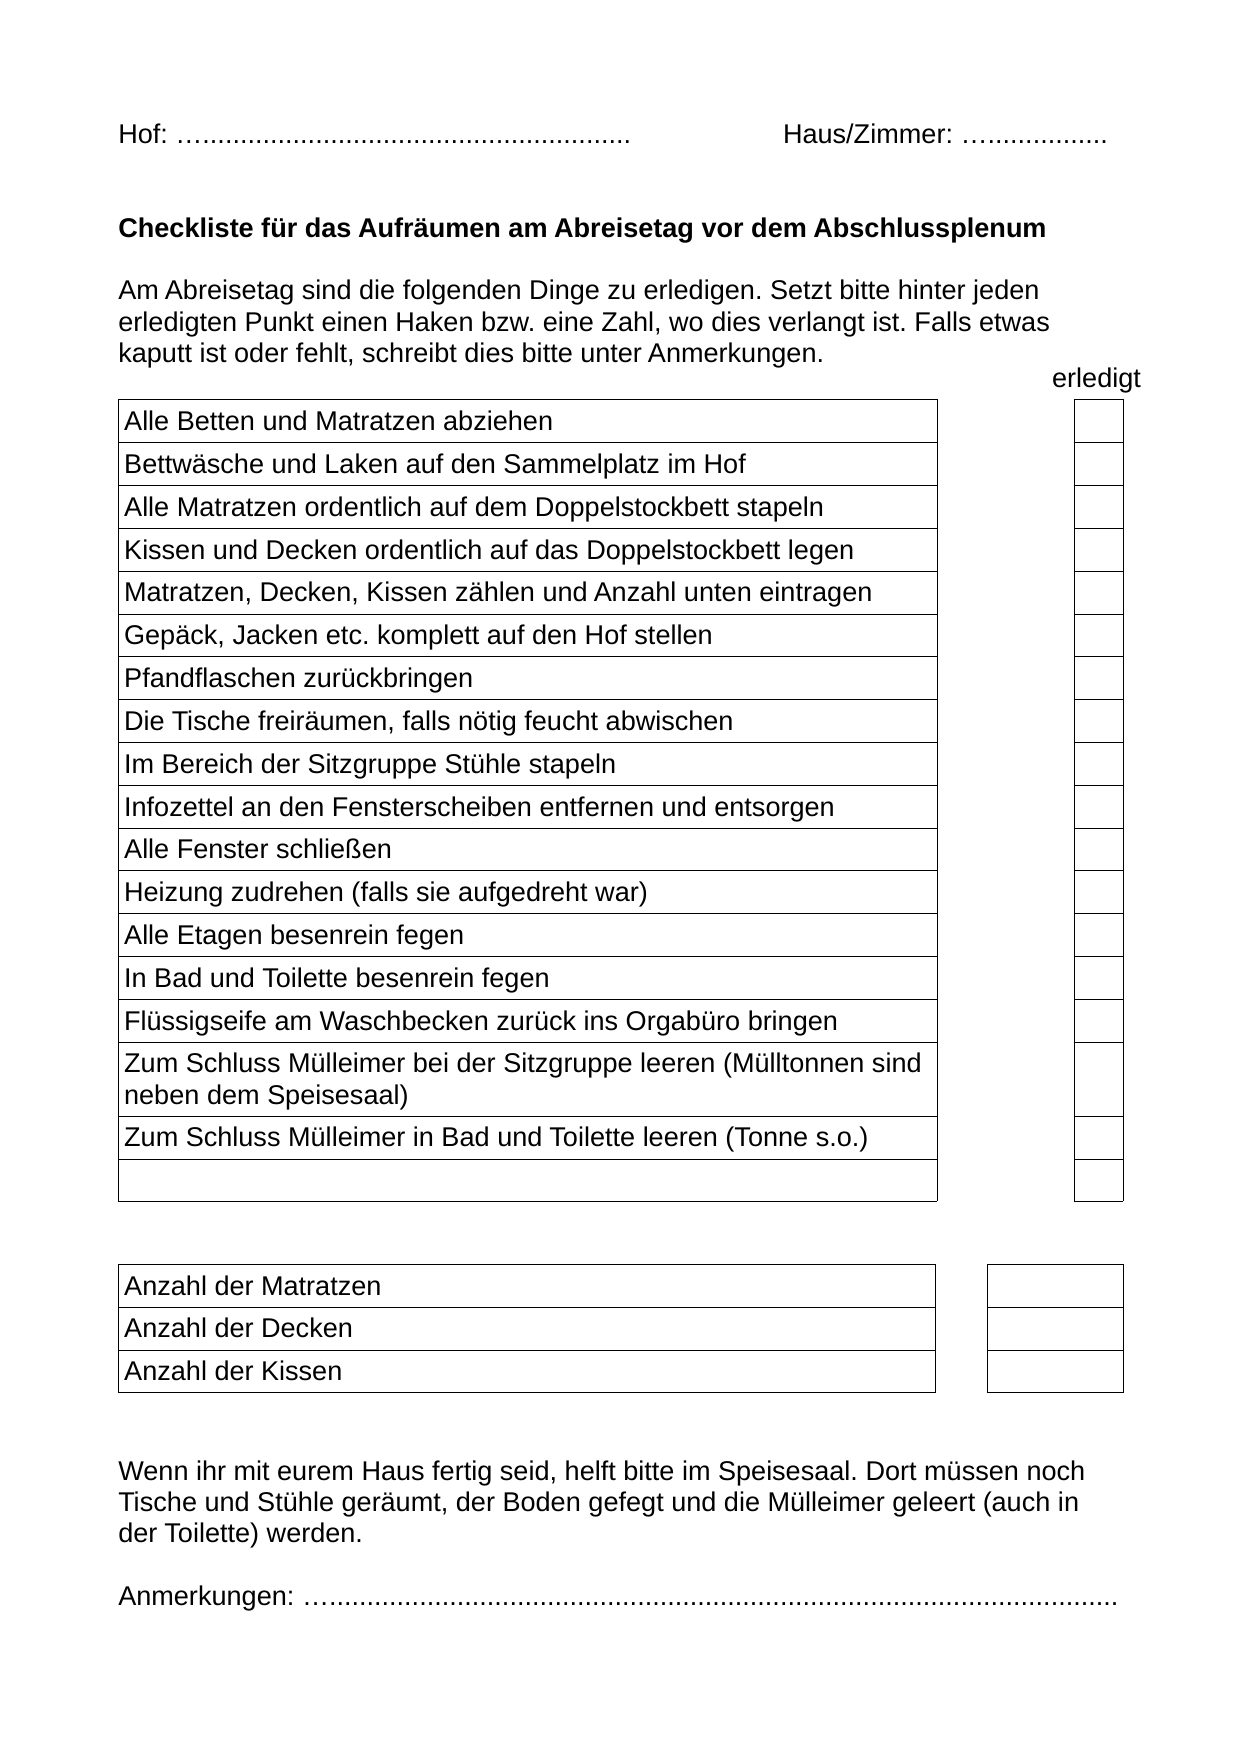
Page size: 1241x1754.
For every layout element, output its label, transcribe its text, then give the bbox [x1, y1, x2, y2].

table_cell Die Tische freiräumen, falls nötig feucht abwischen [119, 700, 937, 742]
table_cell Im Bereich der Sitzgruppe Stühle stapeln [119, 743, 937, 785]
table_cell Infozettel an den Fensterscheiben entfernen und entsorgen [119, 786, 937, 827]
table_cell In Bad und Toilette besenrein fegen [119, 957, 937, 999]
table_cell [938, 656, 1074, 699]
text Hof: …......................................................... Haus/Zimmer: …................ [118, 118, 1122, 149]
table_cell [938, 999, 1074, 1042]
table_header [938, 399, 1074, 442]
table_cell [938, 785, 1074, 827]
table_header Alle Betten und Matratzen abziehen [119, 400, 937, 442]
table_cell Anzahl der Decken [119, 1308, 935, 1349]
table_cell [938, 870, 1074, 913]
table_cell [938, 699, 1074, 742]
table_cell Zum Schluss Mülleimer in Bad und Toilette leeren (Tonne s.o.) [119, 1117, 937, 1158]
table_cell Anzahl der Kissen [119, 1351, 935, 1392]
table_cell [938, 1042, 1074, 1116]
table_cell Flüssigseife am Waschbecken zurück ins Orgabüro bringen [119, 1000, 937, 1042]
table_cell [1075, 615, 1123, 656]
table_cell Zum Schluss Mülleimer bei der Sitzgruppe leeren (Mülltonnen sind neben dem Speisesaal) [119, 1043, 937, 1116]
table_header [1075, 400, 1123, 442]
table_cell [938, 828, 1074, 870]
table_cell [1075, 914, 1123, 956]
table_cell [938, 956, 1074, 999]
table_cell [988, 1308, 1123, 1349]
table_header [988, 1265, 1123, 1307]
table_cell Pfandflaschen zurückbringen [119, 657, 937, 699]
table_cell [936, 1307, 987, 1349]
text Anmerkungen: …......................................................................................................... [118, 1580, 1122, 1611]
table_cell [1075, 700, 1123, 742]
table_cell Kissen und Decken ordentlich auf das Doppelstockbett legen [119, 529, 937, 571]
table_cell [1075, 529, 1123, 571]
table_cell [119, 1160, 937, 1201]
table_cell [938, 742, 1074, 785]
table_cell Matratzen, Decken, Kissen zählen und Anzahl unten eintragen [119, 572, 937, 613]
table_cell [1075, 957, 1123, 999]
table_cell Heizung zudrehen (falls sie aufgedreht war) [119, 871, 937, 913]
table_cell [938, 571, 1074, 613]
table_cell Alle Matratzen ordentlich auf dem Doppelstockbett stapeln [119, 486, 937, 528]
table_cell [938, 528, 1074, 571]
table_cell [938, 485, 1074, 528]
table_cell Alle Fenster schließen [119, 829, 937, 870]
table_cell [988, 1351, 1123, 1392]
table_cell [936, 1350, 987, 1392]
table_cell [938, 1116, 1074, 1158]
table_cell [1075, 1160, 1123, 1201]
table_cell [938, 614, 1074, 656]
table_cell Gepäck, Jacken etc. komplett auf den Hof stellen [119, 615, 937, 656]
table_cell [1075, 1117, 1123, 1158]
table_cell [1075, 443, 1123, 485]
text Am Abreisetag sind die folgenden Dinge zu erledigen. Setzt bitte hinter jeden erledigten Punkt einen Haken bzw. eine Zahl, wo dies verlangt ist. Falls etwas kaputt ist oder fehlt, schreibt dies bitte unter Anmerkungen. [118, 274, 1122, 368]
table_cell [1075, 829, 1123, 870]
table_cell [938, 1159, 1074, 1201]
table_cell [1075, 572, 1123, 613]
table_cell [1075, 657, 1123, 699]
table_cell [1075, 1000, 1123, 1042]
table_cell [1075, 871, 1123, 913]
table_cell [1075, 743, 1123, 785]
table_cell [1075, 486, 1123, 528]
text Checkliste für das Aufräumen am Abreisetag vor dem Abschlussplenum [118, 212, 1122, 243]
table_header Anzahl der Matratzen [119, 1265, 935, 1307]
table_cell [1075, 1043, 1123, 1116]
table_cell Alle Etagen besenrein fegen [119, 914, 937, 956]
table_header [936, 1264, 987, 1307]
table_cell [938, 913, 1074, 956]
table_cell [1075, 786, 1123, 827]
table_cell [938, 442, 1074, 485]
table_cell Bettwäsche und Laken auf den Sammelplatz im Hof [119, 443, 937, 485]
text Wenn ihr mit eurem Haus fertig seid, helft bitte im Speisesaal. Dort müssen noch Tische und Stühle geräumt, der Boden gefegt und die Mülleimer geleert (auch in der Toilette) werden. [118, 1455, 1122, 1549]
